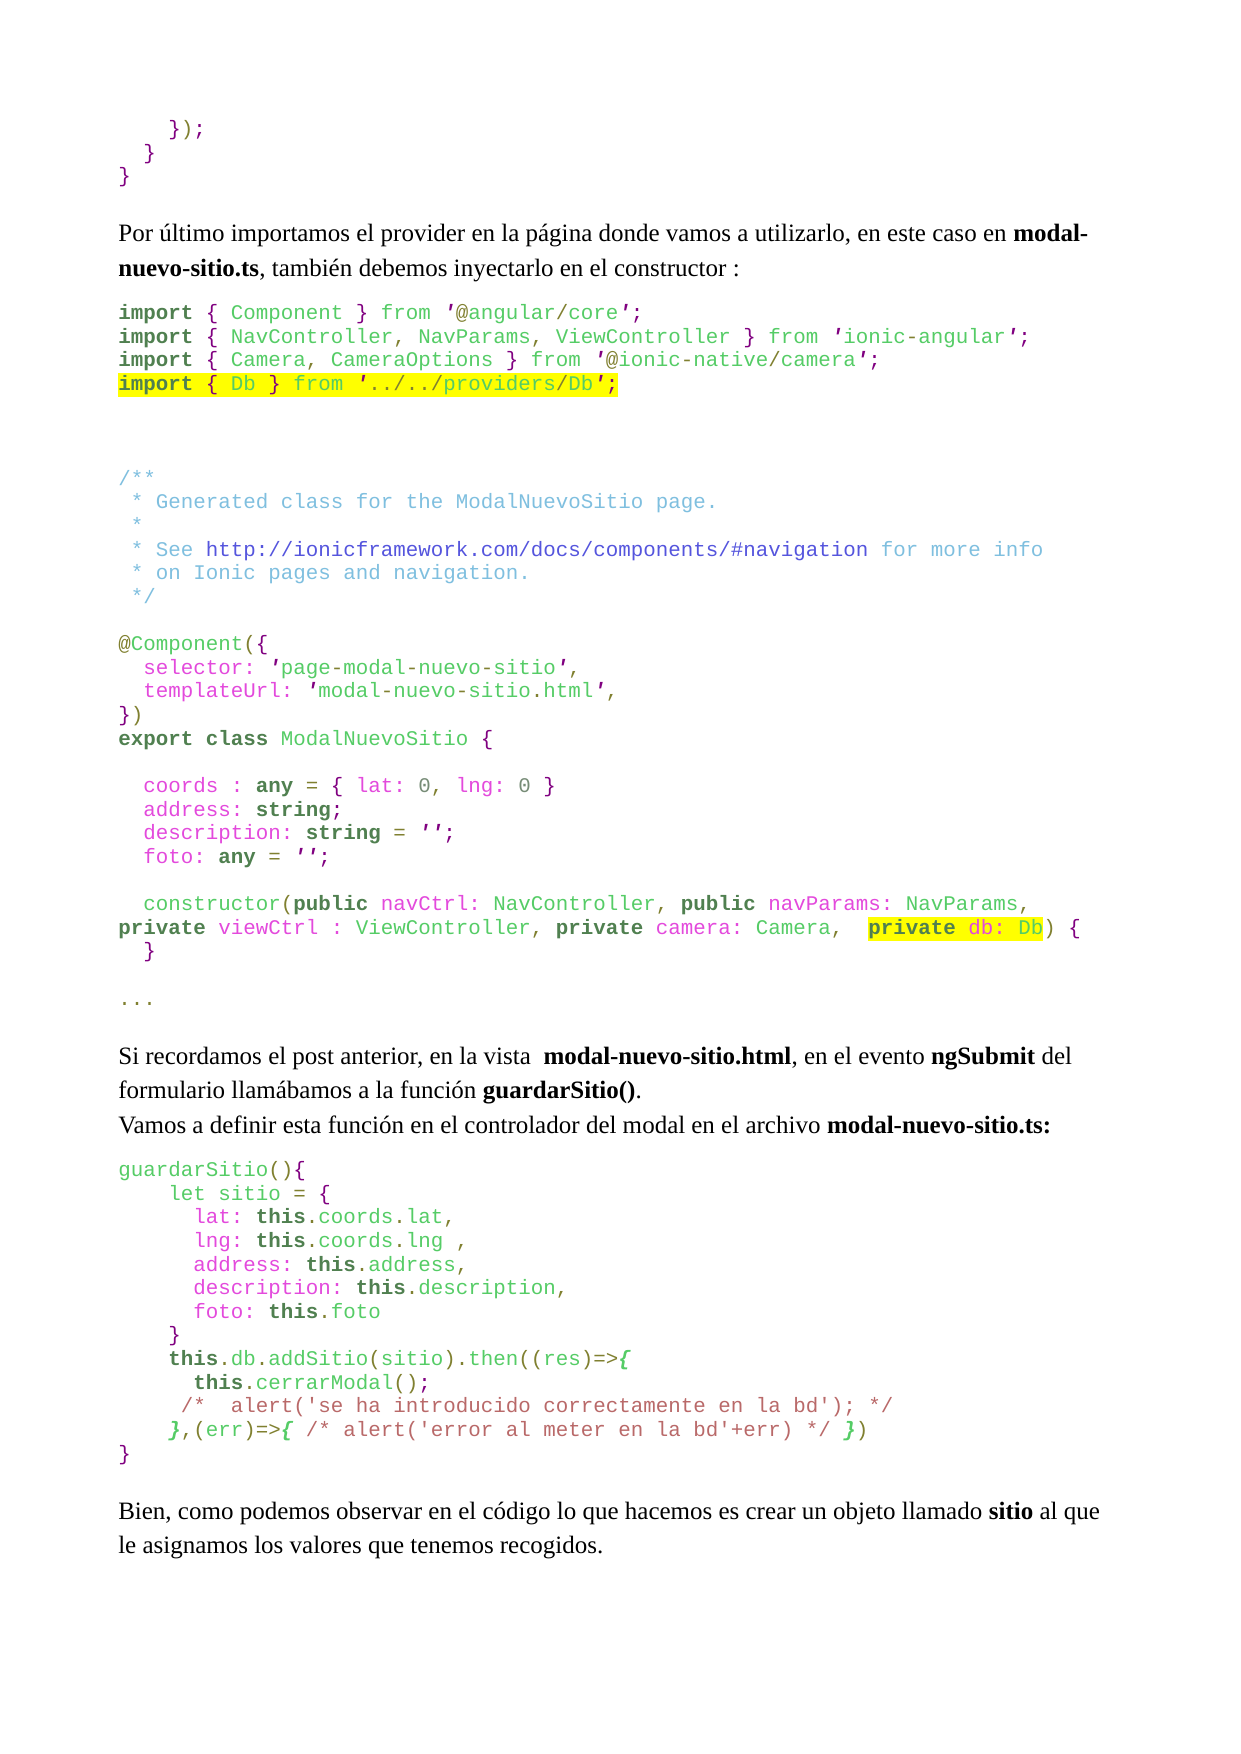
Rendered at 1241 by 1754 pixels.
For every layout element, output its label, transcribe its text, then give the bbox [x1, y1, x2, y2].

text @Component({ [118, 633, 1122, 657]
text let sitio = { [118, 1183, 1122, 1206]
text Por último importamos el provider en la página donde vamos a utilizarlo, en este caso en modal-nuevo-sitio.ts, también debemos inyectarlo en el constructor : [118, 218, 1122, 282]
text } [118, 165, 1122, 189]
text /* alert('se ha introducido correctamente en la bd'); */ [118, 1395, 1122, 1419]
text templateUrl: 'modal-nuevo-sitio.html', [118, 680, 1122, 704]
text } [118, 1443, 1122, 1466]
text export class ModalNuevoSitio { [118, 728, 1122, 751]
text foto: any = ''; [118, 846, 1122, 869]
text guardarSitio(){ [118, 1159, 1122, 1183]
text */ [118, 586, 1122, 609]
text this.db.addSitio(sitio).then((res)=>{ [118, 1348, 1122, 1372]
text /** [118, 468, 1122, 491]
text lng: this.coords.lng , [118, 1230, 1122, 1253]
text import { Camera, CameraOptions } from '@ionic-native/camera'; [118, 349, 1122, 373]
text foto: this.foto [118, 1301, 1122, 1324]
text * Generated class for the ModalNuevoSitio page. [118, 491, 1122, 515]
text address: string; [118, 799, 1122, 822]
text }); [118, 118, 1122, 142]
text * [118, 515, 1122, 538]
text ... [118, 988, 1122, 1011]
text Si recordamos el post anterior, en la vista modal-nuevo-sitio.html, en el evento ngSubmit del formulario llamábamos a la función guardarSitio(). Vamos a definir esta función en el controlador del modal en el archivo modal-nuevo-sitio.ts: [118, 1041, 1122, 1139]
text address: this.address, [118, 1253, 1122, 1277]
text description: string = ''; [118, 822, 1122, 846]
text Bien, como podemos observar en el código lo que hacemos es crear un objeto llamado sitio al que le asignamos los valores que tenemos recogidos. [118, 1496, 1122, 1559]
text } [118, 1324, 1122, 1348]
text import { NavController, NavParams, ViewController } from 'ionic-angular'; [118, 326, 1122, 349]
text }) [118, 704, 1122, 728]
text lat: this.coords.lat, [118, 1206, 1122, 1230]
text } [118, 142, 1122, 165]
text selector: 'page-modal-nuevo-sitio', [118, 657, 1122, 680]
text import { Db } from '../../providers/Db'; [118, 373, 1122, 397]
text * on Ionic pages and navigation. [118, 562, 1122, 586]
text import { Component } from '@angular/core'; [118, 302, 1122, 326]
text },(err)=>{ /* alert('error al meter en la bd'+err) */ }) [118, 1419, 1122, 1443]
text coords : any = { lat: 0, lng: 0 } [118, 775, 1122, 799]
text this.cerrarModal(); [118, 1372, 1122, 1395]
text description: this.description, [118, 1277, 1122, 1301]
text constructor(public navCtrl: NavController, public navParams: NavParams, private viewCtrl : ViewController, private camera: Camera, private db: Db) { [118, 893, 1122, 941]
text } [118, 941, 1122, 964]
text * See http://ionicframework.com/docs/components/#navigation for more info [118, 538, 1122, 562]
